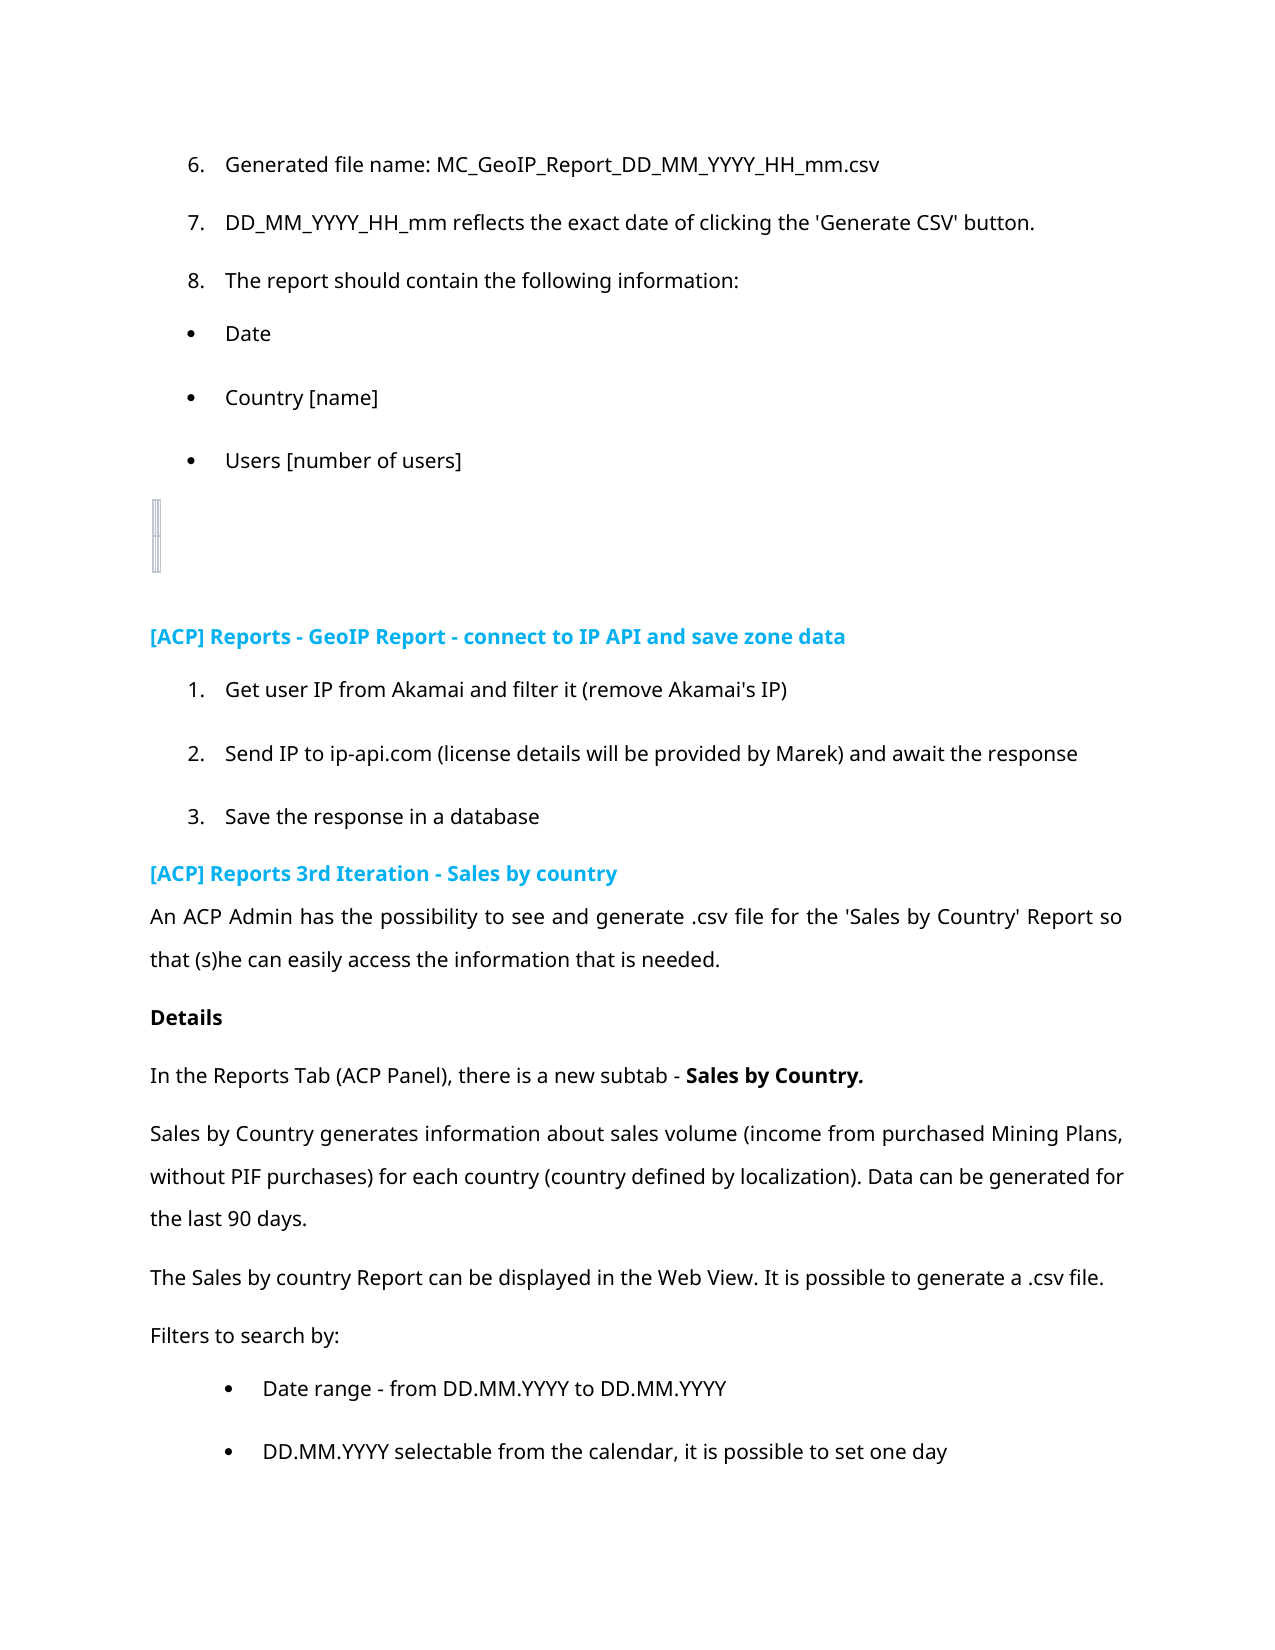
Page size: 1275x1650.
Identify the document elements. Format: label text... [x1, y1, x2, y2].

text Sales by Country generates information about sales volume (income from purchased Mining Plans, without PIF purchases) for each country (country defined by localization). Data can be generated for the last 90 days. [150, 1119, 1125, 1233]
subtitle [ACP] Reports 3rd Iteration - Sales by country [150, 859, 1125, 888]
list Save the response in a database [187, 802, 1125, 831]
list DD.MM.YYYY selectable from the calendar, it is possible to set one day [225, 1437, 1125, 1466]
list Country [name] [187, 383, 1125, 411]
list The report should contain the following information: [187, 266, 1125, 295]
subtitle [ACP] Reports - GeoIP Report - connect to IP API and save zone data [150, 622, 1125, 651]
list Get user IP from Akamai and filter it (remove Akamai's IP) [187, 675, 1125, 704]
list Users [number of users] [187, 446, 1125, 475]
text An ACP Admin has the possibility to see and generate .csv file for the 'Sales by Country' Report so that (s)he can easily access the information that is needed. [150, 902, 1125, 973]
text Details [150, 1003, 1125, 1031]
text The Sales by country Report can be displayed in the Web View. It is possible to generate a .csv file. [150, 1263, 1125, 1291]
list DD_MM_YYYY_HH_mm reflects the exact date of clicking the 'Generate CSV' button. [187, 208, 1125, 237]
text Filters to search by: [150, 1321, 1125, 1349]
list Date range - from DD.MM.YYYY to DD.MM.YYYY [225, 1374, 1125, 1402]
text In the Reports Tab (ACP Panel), there is a new subtab - Sales by Country. [150, 1061, 1125, 1089]
list Generated file name: MC_GeoIP_Report_DD_MM_YYYY_HH_mm.csv [187, 150, 1125, 178]
list Date [187, 319, 1125, 348]
list Send IP to ip-api.com (license details will be provided by Marek) and await the response [187, 739, 1125, 767]
